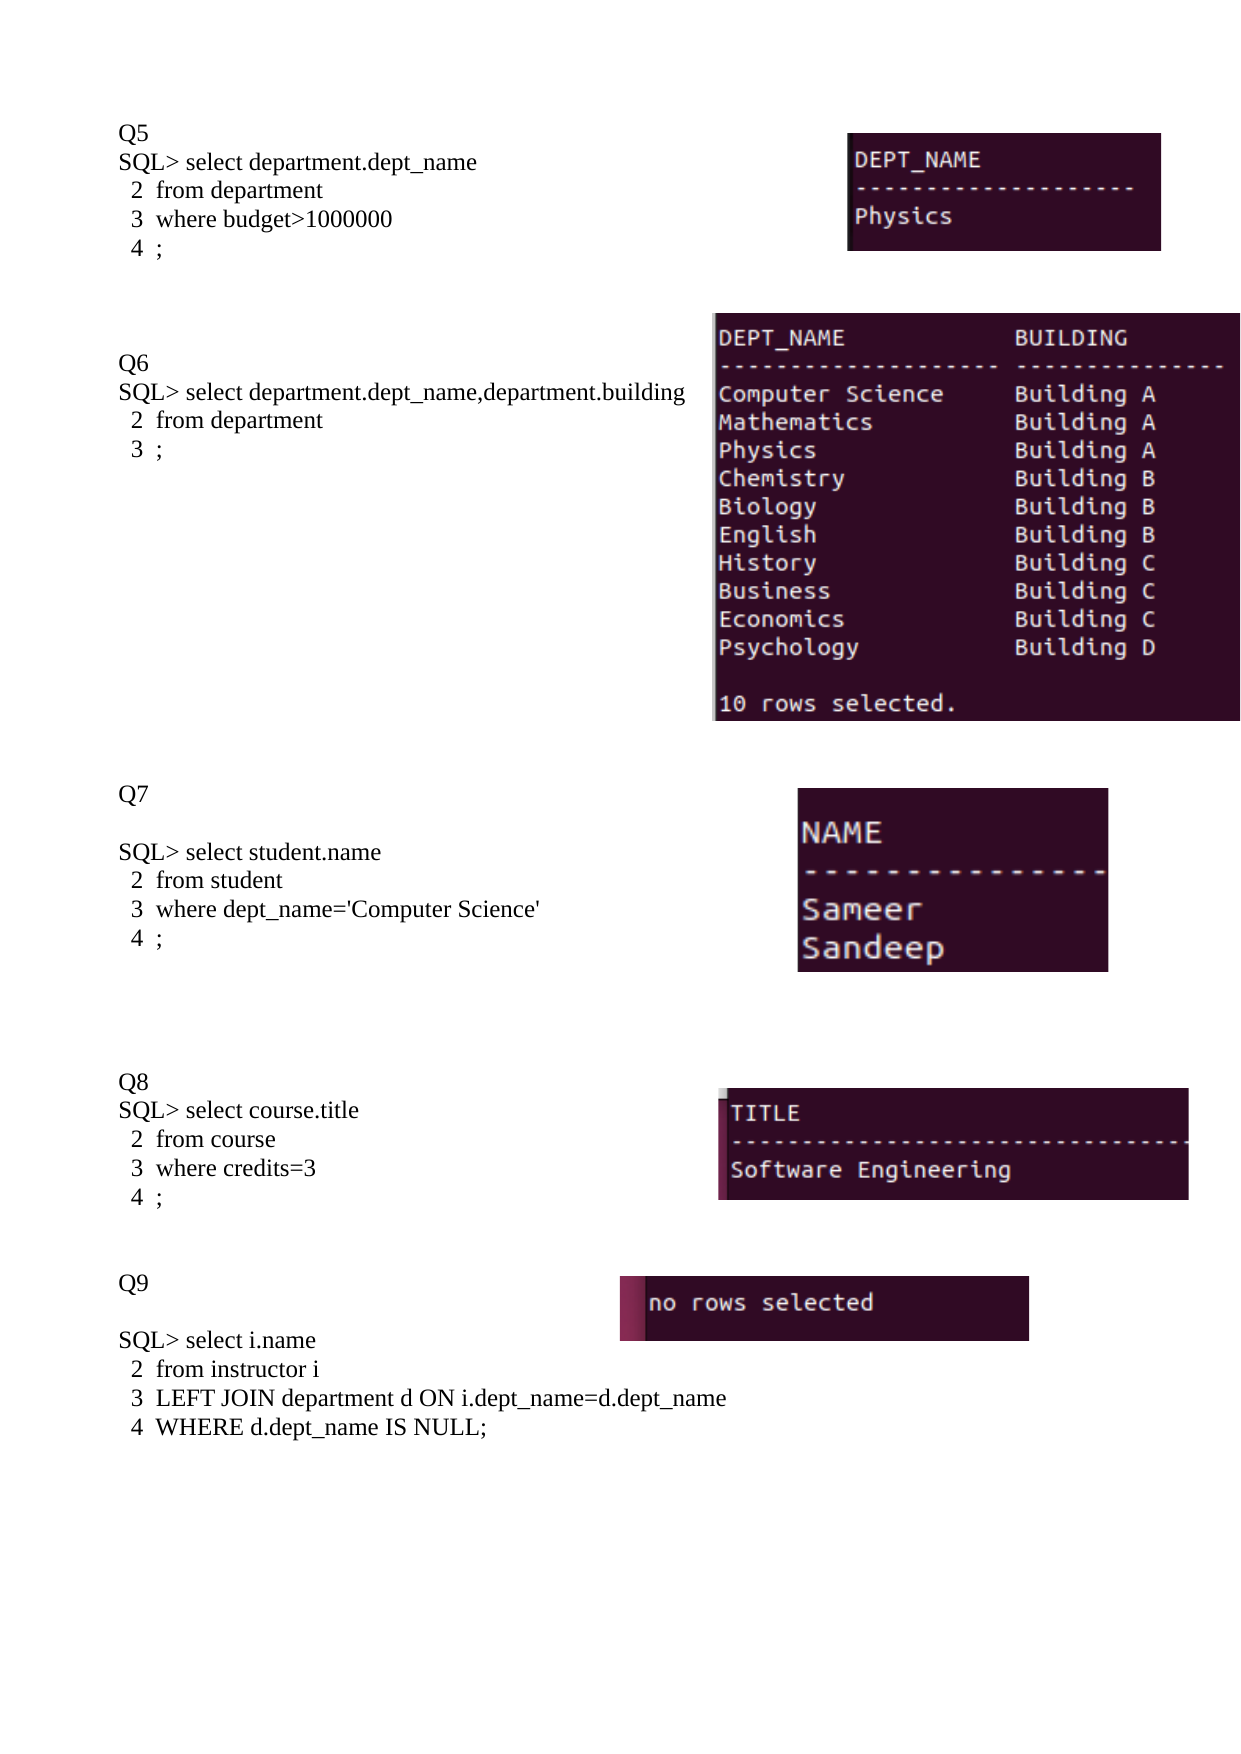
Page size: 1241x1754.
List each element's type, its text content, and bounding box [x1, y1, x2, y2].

text 4 ; [118, 233, 1122, 262]
picture [847, 133, 1162, 251]
text SQL> select student.name [118, 837, 797, 866]
text SQL> select department.dept_name,department.building [118, 377, 712, 406]
text 3 LEFT JOIN department d ON i.dept_name=d.dept_name [118, 1383, 1122, 1412]
text SQL> select i.name [118, 1326, 1122, 1354]
text 3 ; [118, 434, 712, 463]
text 3 where credits=3 [118, 1153, 718, 1182]
text 4 ; [118, 923, 797, 952]
text Q8 [118, 1067, 1122, 1096]
text 2 from instructor i [118, 1354, 1122, 1383]
text 2 from department [118, 406, 712, 434]
text 2 from student [118, 866, 797, 894]
text Q5 [118, 118, 1122, 147]
picture [712, 313, 1241, 721]
picture [619, 1276, 1030, 1341]
text 3 where budget>1000000 [118, 204, 847, 233]
text Q7 [118, 779, 1122, 808]
text [1109, 866, 1122, 894]
text 2 from course [118, 1124, 718, 1153]
text SQL> select course.title [118, 1096, 718, 1124]
text Q9 [118, 1268, 1122, 1297]
text 4 WHERE d.dept_name IS NULL; [118, 1412, 1122, 1441]
text 3 where dept_name='Computer Science' [118, 894, 797, 923]
text Q6 [118, 348, 712, 377]
text SQL> select department.dept_name [118, 147, 847, 176]
picture [718, 1088, 1189, 1200]
text 4 ; [118, 1182, 1122, 1211]
picture [797, 788, 1109, 972]
text 2 from department [118, 176, 847, 204]
text [1109, 923, 1122, 952]
